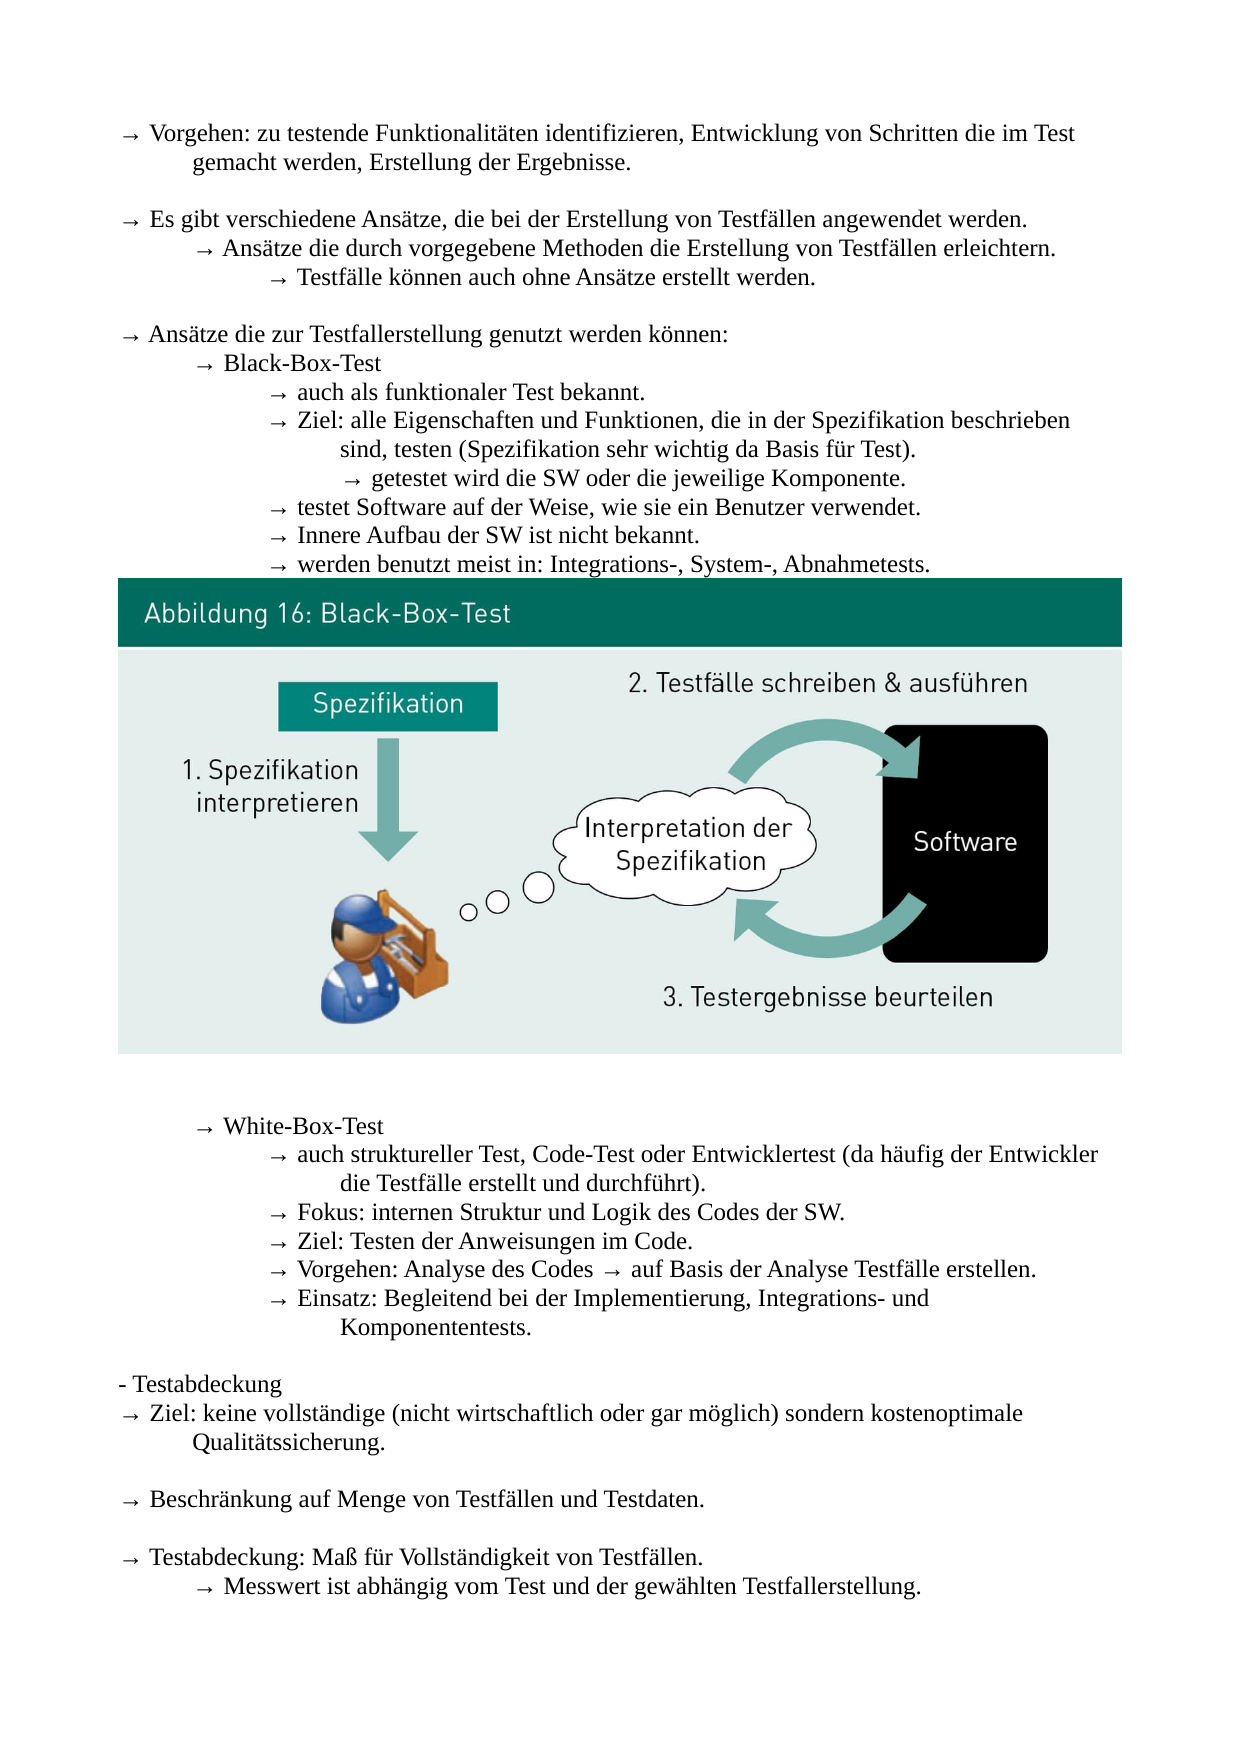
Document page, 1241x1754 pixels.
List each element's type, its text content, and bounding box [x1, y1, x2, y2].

text gemacht werden, Erstellung der Ergebnisse. [118, 147, 1122, 176]
text Qualitätssicherung. [118, 1427, 1122, 1456]
text → White-Box-Test [118, 1111, 1122, 1139]
text → Black-Box-Test [118, 348, 1122, 377]
text → auch als funktionaler Test bekannt. [118, 377, 1122, 406]
text → Beschränkung auf Menge von Testfällen und Testdaten. [118, 1484, 1122, 1513]
text → Es gibt verschiedene Ansätze, die bei der Erstellung von Testfällen angewendet werden. [118, 204, 1122, 233]
text → Testabdeckung: Maß für Vollständigkeit von Testfällen. [118, 1542, 1122, 1571]
text → testet Software auf der Weise, wie sie ein Benutzer verwendet. [118, 492, 1122, 521]
text → Vorgehen: Analyse des Codes → auf Basis der Analyse Testfälle erstellen. [118, 1254, 1122, 1283]
text → Ansätze die durch vorgegebene Methoden die Erstellung von Testfällen erleichtern. [118, 233, 1122, 262]
picture [118, 578, 1123, 1054]
text → getestet wird die SW oder die jeweilige Komponente. [118, 463, 1122, 492]
text → Ansätze die zur Testfallerstellung genutzt werden können: [118, 319, 1122, 348]
text → Innere Aufbau der SW ist nicht bekannt. [118, 521, 1122, 549]
text → Ziel: keine vollständige (nicht wirtschaftlich oder gar möglich) sondern kostenoptimale [118, 1398, 1122, 1427]
text → auch struktureller Test, Code-Test oder Entwicklertest (da häufig der Entwickler [118, 1139, 1122, 1168]
text → Testfälle können auch ohne Ansätze erstellt werden. [118, 262, 1122, 291]
text die Testfälle erstellt und durchführt). [118, 1168, 1122, 1197]
text → Fokus: internen Struktur und Logik des Codes der SW. [118, 1197, 1122, 1226]
text sind, testen (Spezifikation sehr wichtig da Basis für Test). [118, 434, 1122, 463]
text → Einsatz: Begleitend bei der Implementierung, Integrations- und Komponententests. [118, 1283, 1122, 1341]
text → Vorgehen: zu testende Funktionalitäten identifizieren, Entwicklung von Schritten die im Test [118, 118, 1122, 147]
text - Testabdeckung [118, 1369, 1122, 1398]
text → Messwert ist abhängig vom Test und der gewählten Testfallerstellung. [118, 1571, 1122, 1599]
text → Ziel: alle Eigenschaften und Funktionen, die in der Spezifikation beschrieben [118, 406, 1122, 434]
text → werden benutzt meist in: Integrations-, System-, Abnahmetests. [118, 549, 1122, 578]
text → Ziel: Testen der Anweisungen im Code. [118, 1226, 1122, 1254]
